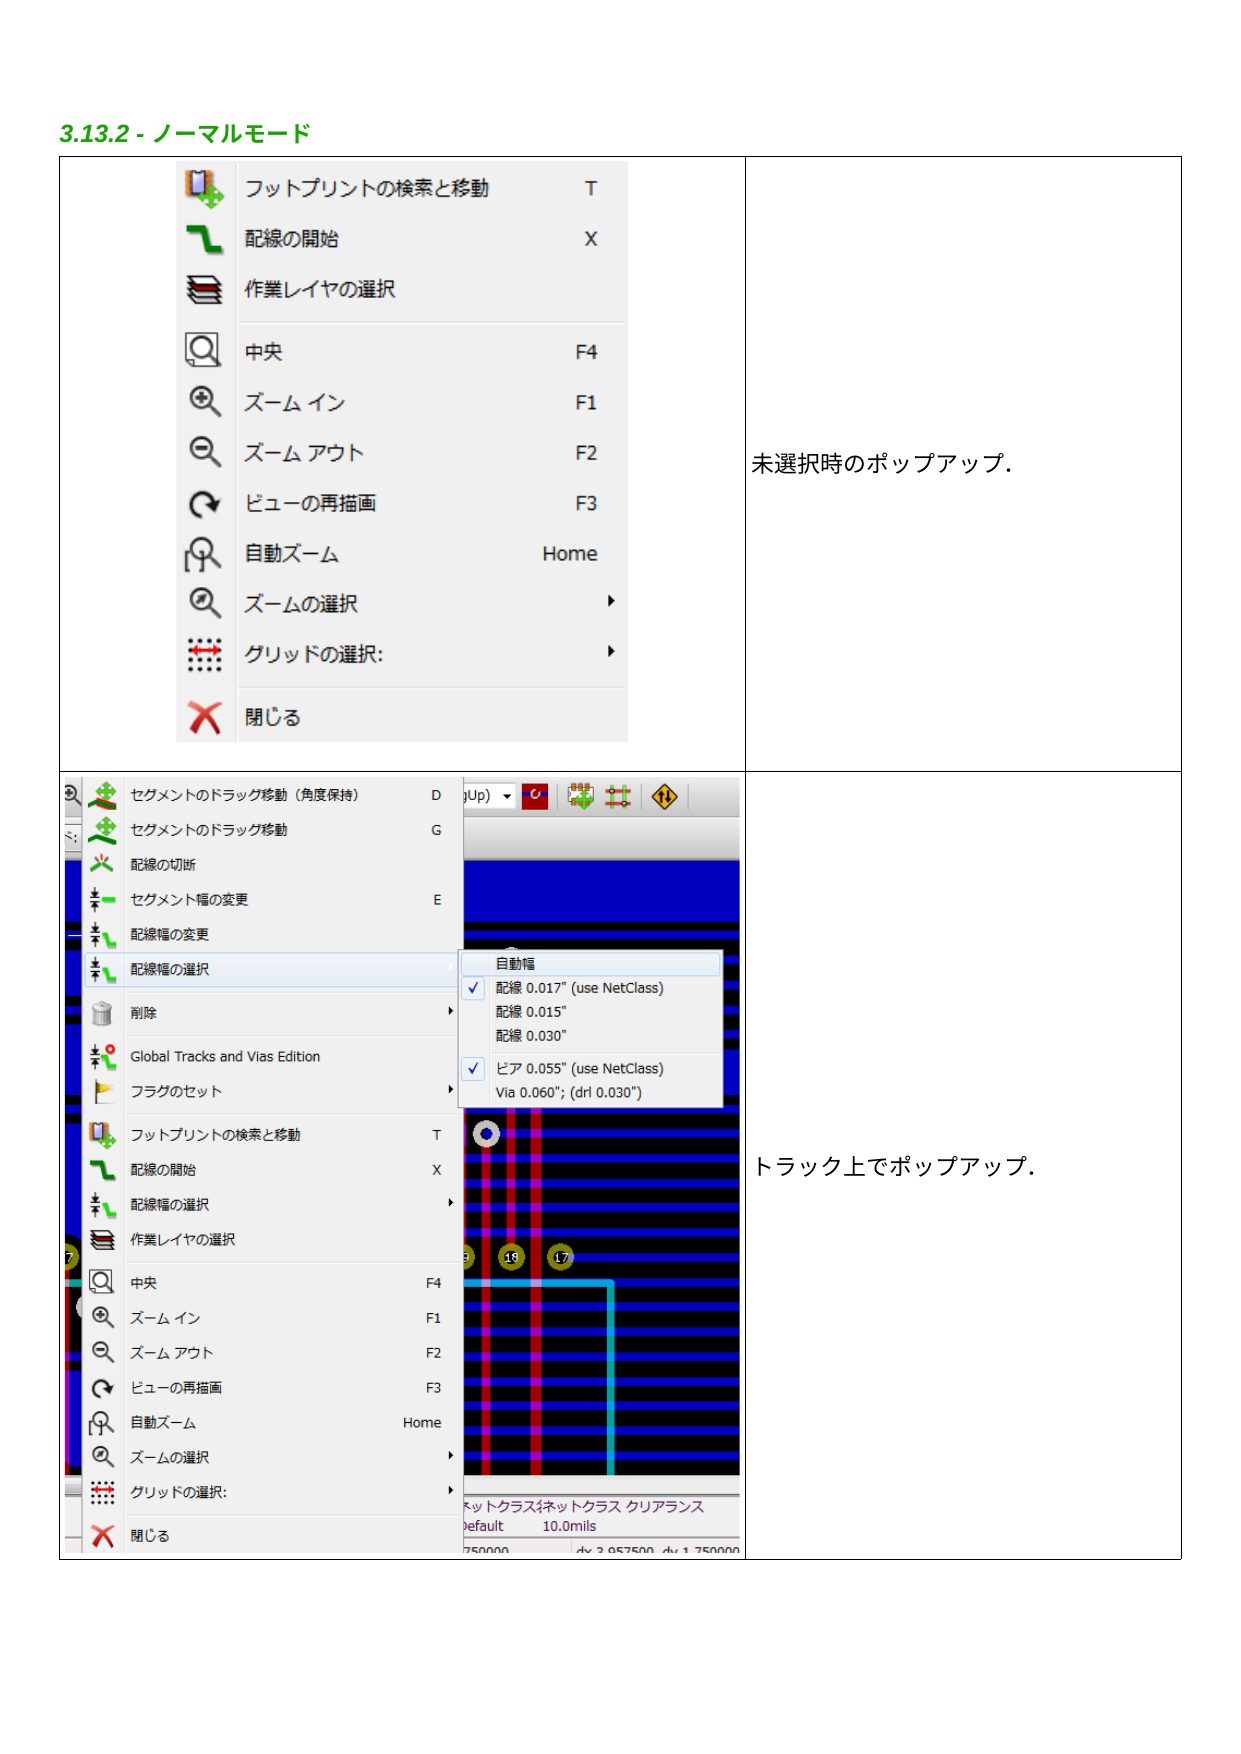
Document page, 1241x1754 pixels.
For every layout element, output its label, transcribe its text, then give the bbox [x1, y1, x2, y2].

subtitle ノーマルモード [59, 118, 1181, 149]
table_header 未選択時のポップアップ． [746, 157, 1181, 771]
table_cell [60, 772, 745, 1559]
table_header [60, 157, 745, 771]
table_cell トラック上でポップアップ． [746, 772, 1181, 1559]
